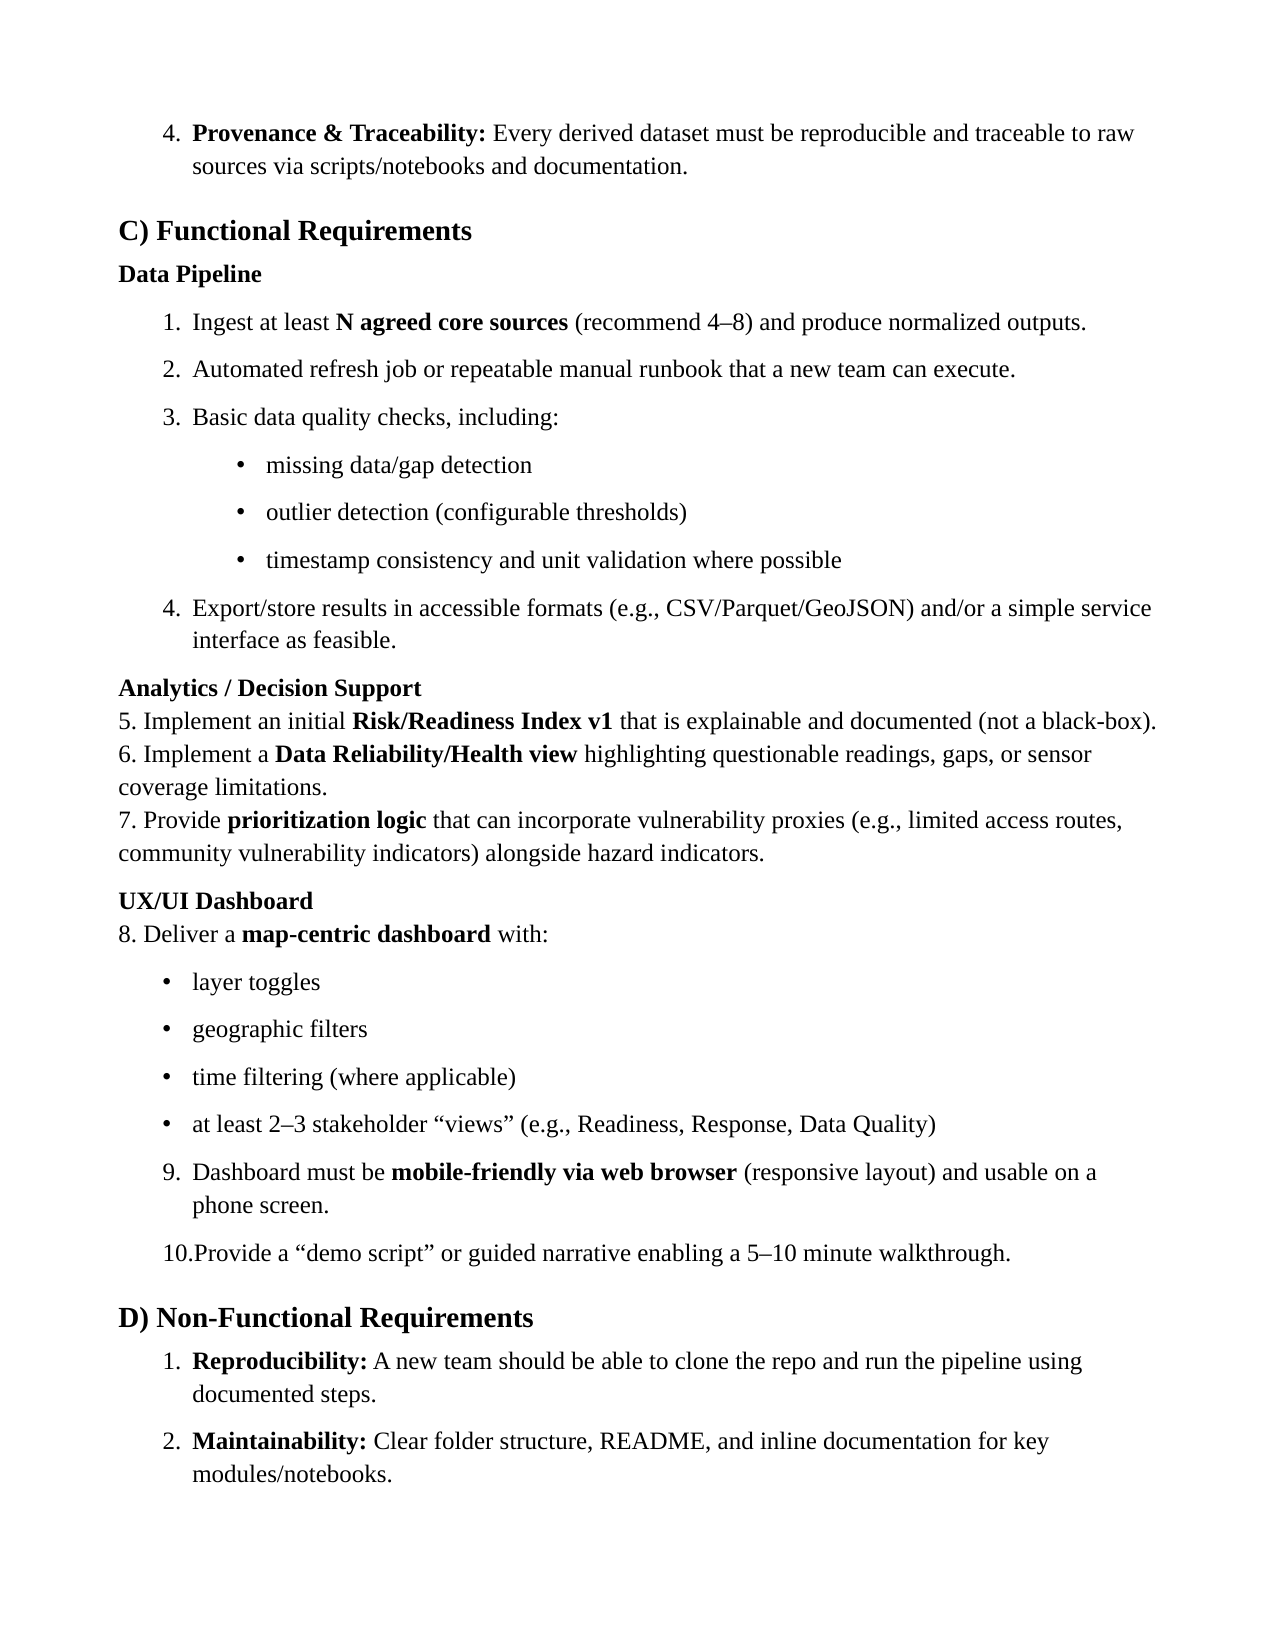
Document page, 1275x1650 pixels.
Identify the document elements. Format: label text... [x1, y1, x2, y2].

list Provide a “demo script” or guided narrative enabling a 5–10 minute walkthrough. [162, 1238, 1157, 1266]
list outlier detection (configurable thresholds) [236, 497, 1157, 526]
list Maintainability: Clear folder structure, README, and inline documentation for key modules/notebooks. [162, 1426, 1157, 1488]
text Data Pipeline [118, 259, 1157, 288]
subtitle C) Functional Requirements [118, 213, 1157, 247]
list timestamp consistency and unit validation where possible [236, 545, 1157, 574]
text UX/UI Dashboard 8. Deliver a map-centric dashboard with: [118, 886, 1157, 948]
list layer toggles [162, 967, 1157, 995]
subtitle D) Non-Functional Requirements [118, 1300, 1157, 1333]
list time filtering (where applicable) [162, 1062, 1157, 1091]
list Export/store results in accessible formats (e.g., CSV/Parquet/GeoJSON) and/or a simple service interface as feasible. [162, 593, 1157, 654]
list Provenance & Traceability: Every derived dataset must be reproducible and traceable to raw sources via scripts/notebooks and documentation. [162, 118, 1157, 180]
list Automated refresh job or repeatable manual runbook that a new team can execute. [162, 354, 1157, 383]
text Analytics / Decision Support 5. Implement an initial Risk/Readiness Index v1 that is explainable and documented (not a black-box). 6. Implement a Data Reliability/Health view highlighting questionable readings, gaps, or sensor coverage limitations. 7. Provide prioritization logic that can incorporate vulnerability proxies (e.g., limited access routes, community vulnerability indicators) alongside hazard indicators. [118, 673, 1157, 867]
list Basic data quality checks, including: [162, 402, 1157, 431]
list geographic filters [162, 1014, 1157, 1043]
list Reproducibility: A new team should be able to clone the repo and run the pipeline using documented steps. [162, 1346, 1157, 1408]
list Dashboard must be mobile-friendly via web browser (responsive layout) and usable on a phone screen. [162, 1157, 1157, 1219]
list missing data/gap detection [236, 450, 1157, 478]
list at least 2–3 stakeholder “views” (e.g., Readiness, Response, Data Quality) [162, 1109, 1157, 1138]
list Ingest at least N agreed core sources (recommend 4–8) and produce normalized outputs. [162, 307, 1157, 336]
